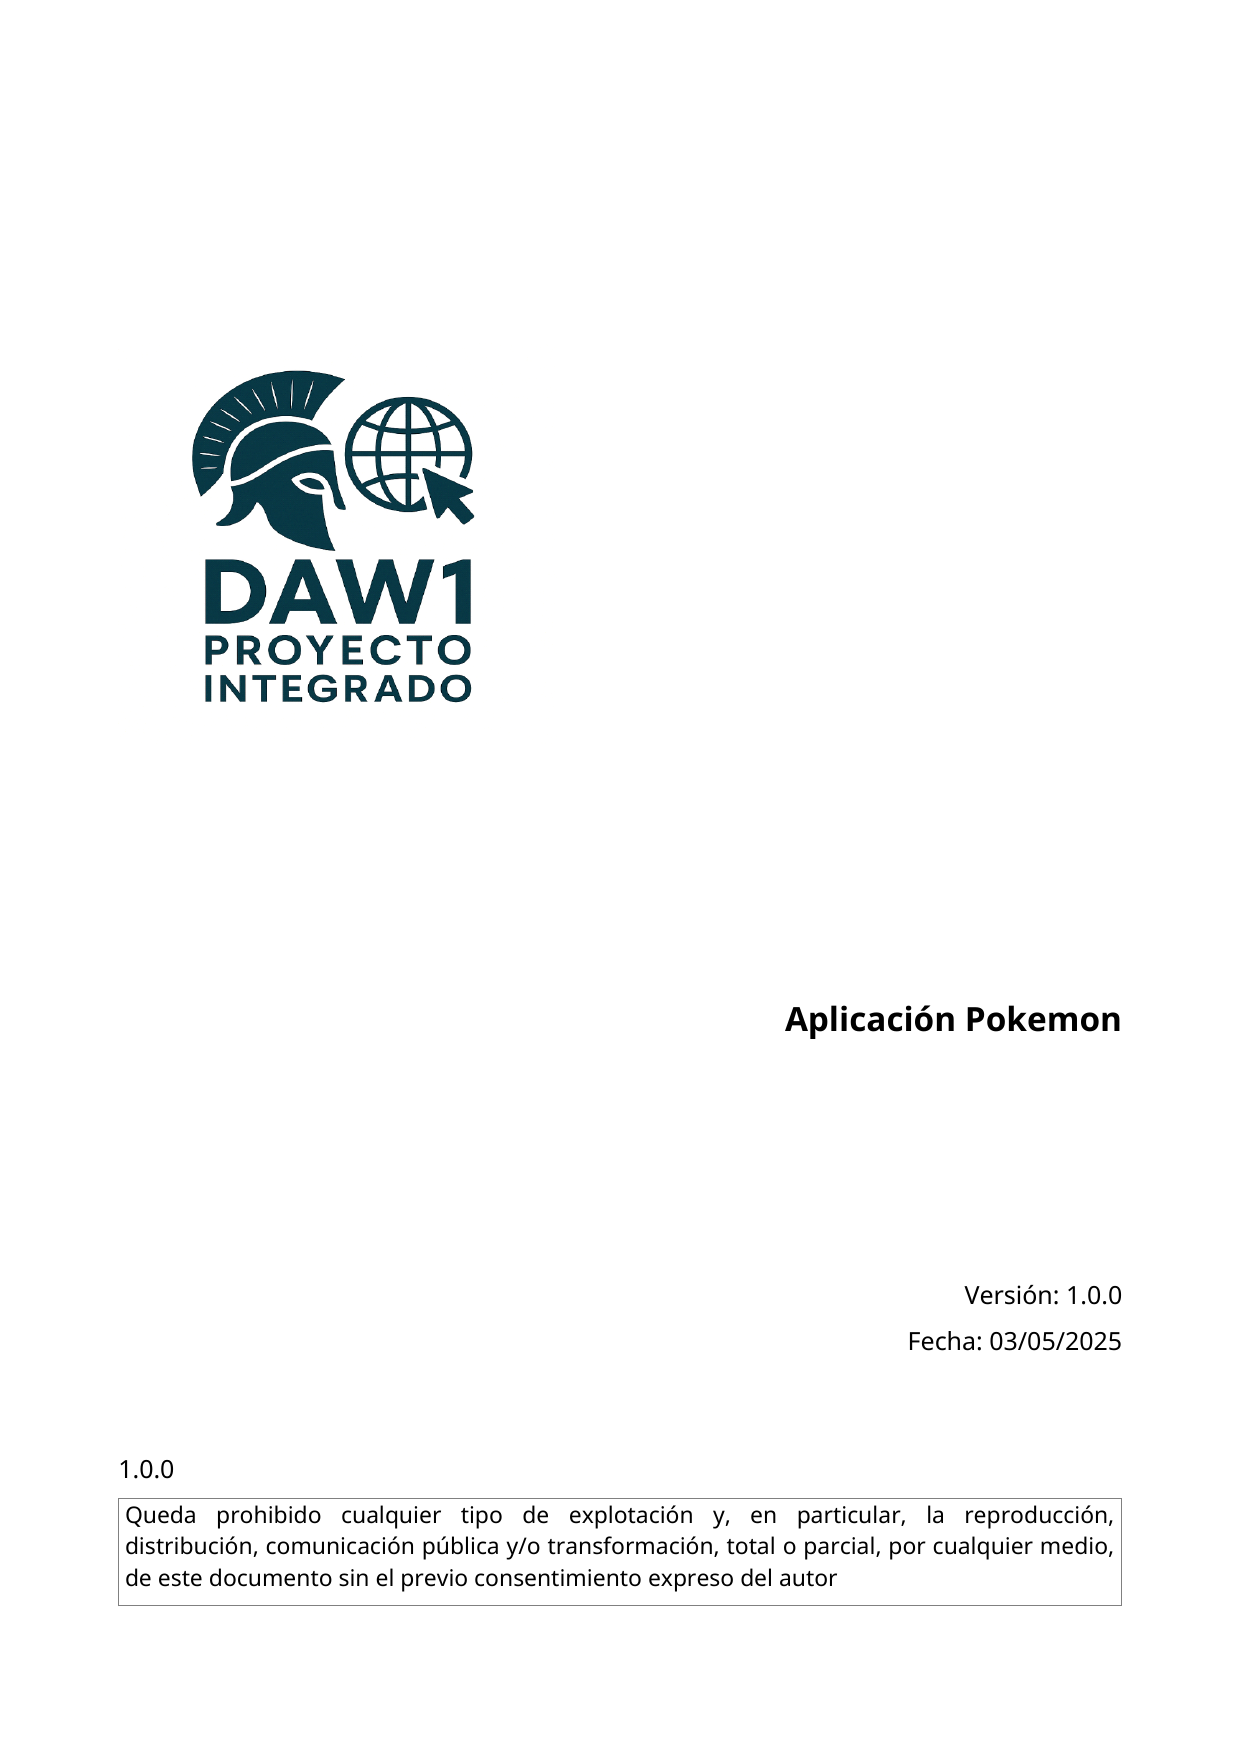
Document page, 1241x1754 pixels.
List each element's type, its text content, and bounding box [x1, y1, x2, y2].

text Fecha: 03/05/2025 [118, 1324, 1122, 1358]
text 1.0.0 [118, 1451, 1122, 1486]
text Versión: 1.0.0 [118, 1277, 1122, 1311]
text Aplicación Pokemon [118, 996, 1122, 1041]
table_header Queda prohibido cualquier tipo de explotación y, en particular, la reproducción, distribución, comunicación pública y/o transformación, total o parcial, por cualquier medio, de este documento sin el previo consentimiento expreso del autor [119, 1499, 1121, 1605]
